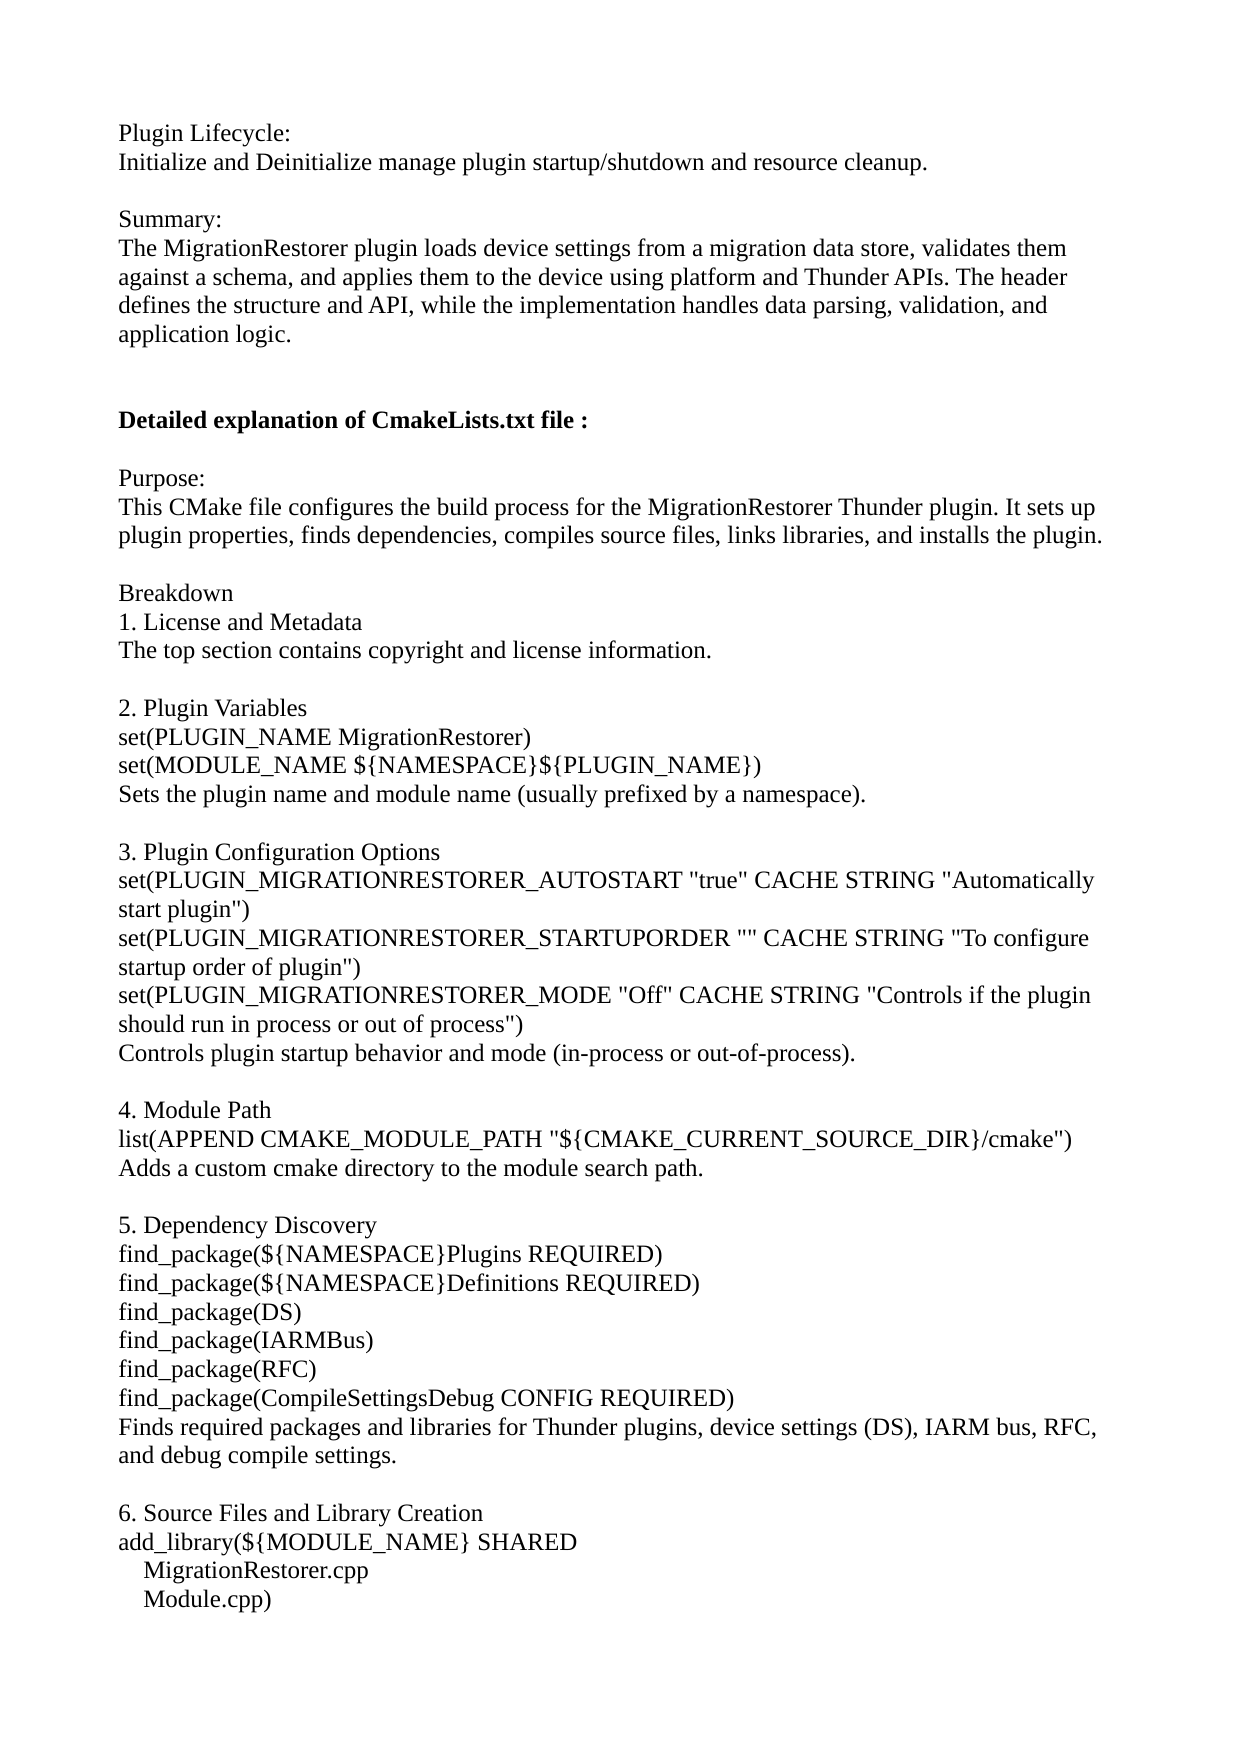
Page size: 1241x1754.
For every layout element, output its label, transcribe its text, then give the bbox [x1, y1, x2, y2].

text Breakdown [118, 578, 1122, 607]
text add_library(${MODULE_NAME} SHARED [118, 1527, 1122, 1556]
text Detailed explanation of CmakeLists.txt file : [118, 406, 1122, 434]
text list(APPEND CMAKE_MODULE_PATH "${CMAKE_CURRENT_SOURCE_DIR}/cmake") [118, 1124, 1122, 1153]
text Adds a custom cmake directory to the module search path. [118, 1153, 1122, 1182]
text set(PLUGIN_MIGRATIONRESTORER_MODE "Off" CACHE STRING "Controls if the plugin should run in process or out of process") [118, 981, 1122, 1038]
text find_package(RFC) [118, 1354, 1122, 1383]
text find_package(${NAMESPACE}Plugins REQUIRED) [118, 1239, 1122, 1268]
text The top section contains copyright and license information. [118, 636, 1122, 664]
text Sets the plugin name and module name (usually prefixed by a namespace). [118, 779, 1122, 808]
text set(PLUGIN_MIGRATIONRESTORER_STARTUPORDER "" CACHE STRING "To configure startup order of plugin") [118, 923, 1122, 981]
text Initialize and Deinitialize manage plugin startup/shutdown and resource cleanup. [118, 147, 1122, 176]
text find_package(${NAMESPACE}Definitions REQUIRED) [118, 1268, 1122, 1297]
text 2. Plugin Variables [118, 693, 1122, 722]
text MigrationRestorer.cpp [118, 1556, 1122, 1584]
text Finds required packages and libraries for Thunder plugins, device settings (DS), IARM bus, RFC, and debug compile settings. [118, 1412, 1122, 1469]
text The MigrationRestorer plugin loads device settings from a migration data store, validates them against a schema, and applies them to the device using platform and Thunder APIs. The header defines the structure and API, while the implementation handles data parsing, validation, and application logic. [118, 233, 1122, 348]
text Summary: [118, 204, 1122, 233]
text find_package(DS) [118, 1297, 1122, 1326]
text set(PLUGIN_NAME MigrationRestorer) [118, 722, 1122, 751]
text Module.cpp) [118, 1584, 1122, 1613]
text 5. Dependency Discovery [118, 1211, 1122, 1239]
text 1. License and Metadata [118, 607, 1122, 636]
text Purpose: [118, 463, 1122, 492]
text find_package(IARMBus) [118, 1326, 1122, 1354]
text Controls plugin startup behavior and mode (in-process or out-of-process). [118, 1038, 1122, 1067]
text 3. Plugin Configuration Options [118, 837, 1122, 866]
text 6. Source Files and Library Creation [118, 1498, 1122, 1527]
text set(MODULE_NAME ${NAMESPACE}${PLUGIN_NAME}) [118, 751, 1122, 779]
text This CMake file configures the build process for the MigrationRestorer Thunder plugin. It sets up plugin properties, finds dependencies, compiles source files, links libraries, and installs the plugin. [118, 492, 1122, 549]
text find_package(CompileSettingsDebug CONFIG REQUIRED) [118, 1383, 1122, 1412]
text set(PLUGIN_MIGRATIONRESTORER_AUTOSTART "true" CACHE STRING "Automatically start plugin") [118, 866, 1122, 923]
text Plugin Lifecycle: [118, 118, 1122, 147]
text 4. Module Path [118, 1096, 1122, 1124]
